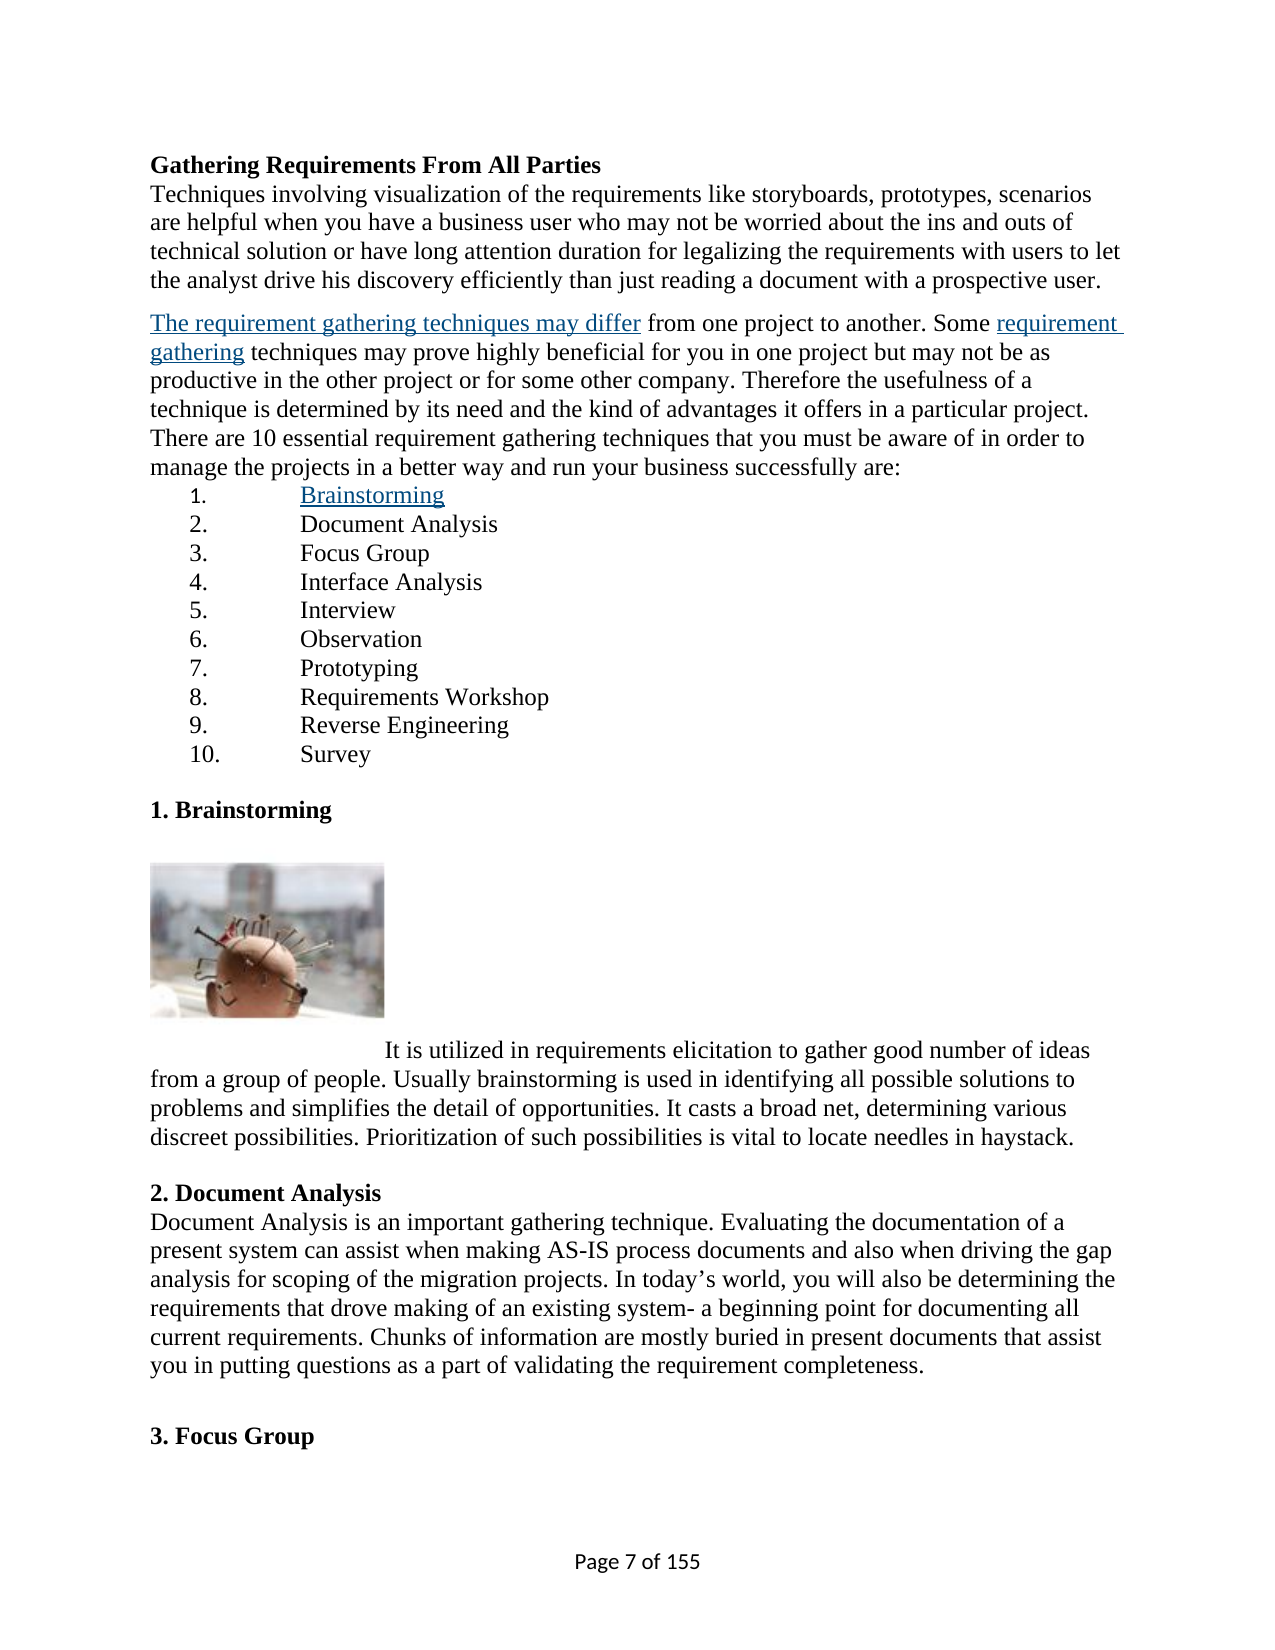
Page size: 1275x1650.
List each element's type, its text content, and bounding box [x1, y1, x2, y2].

picture [150, 824, 385, 1059]
list Focus Group [189, 538, 1125, 567]
list Requirements Workshop [189, 682, 1125, 711]
text It is utilized in requirements elicitation to gather good number of ideas from a group of people. Usually brainstorming is used in identifying all possible solutions to problems and simplifies the detail of opportunities. It casts a broad net, determining various discreet possibilities. Prioritization of such possibilities is vital to locate needles in haystack. [150, 824, 1125, 1150]
text Document Analysis is an important gathering technique. Evaluating the documentation of a present system can assist when making AS-IS process documents and also when driving the gap analysis for scoping of the migration projects. In today’s world, you will also be determining the requirements that drove making of an existing system- a beginning point for documenting all current requirements. Chunks of information are mostly buried in present documents that assist you in putting questions as a part of validating the requirement completeness. [150, 1207, 1125, 1379]
list Observation [189, 624, 1125, 653]
list Prototyping [189, 653, 1125, 682]
text Gathering Requirements From All Parties [150, 150, 1125, 179]
subtitle 2. Document Analysis [150, 1150, 1125, 1207]
list Brainstorming [189, 480, 1125, 509]
text Techniques involving visualization of the requirements like storyboards, prototypes, scenarios are helpful when you have a business user who may not be worried about the ins and outs of technical solution or have long attention duration for legalizing the requirements with users to let the analyst drive his discovery efficiently than just reading a document with a prospective user. [150, 179, 1125, 294]
list Interview [189, 596, 1125, 624]
text The requirement gathering techniques may differ from one project to another. Some requirement gathering techniques may prove highly beneficial for you in one project but may not be as productive in the other project or for some other company. Therefore the usefulness of a technique is determined by its need and the kind of advantages it offers in a particular project. There are 10 essential requirement gathering techniques that you must be aware of in order to manage the projects in a better way and run your business successfully are: [150, 308, 1125, 480]
list Reverse Engineering [189, 711, 1125, 739]
list Document Analysis [189, 509, 1125, 538]
subtitle 3. Focus Group [150, 1393, 1125, 1449]
list Survey [189, 739, 1125, 768]
subtitle 1. Brainstorming [150, 768, 1125, 824]
list Interface Analysis [189, 567, 1125, 596]
